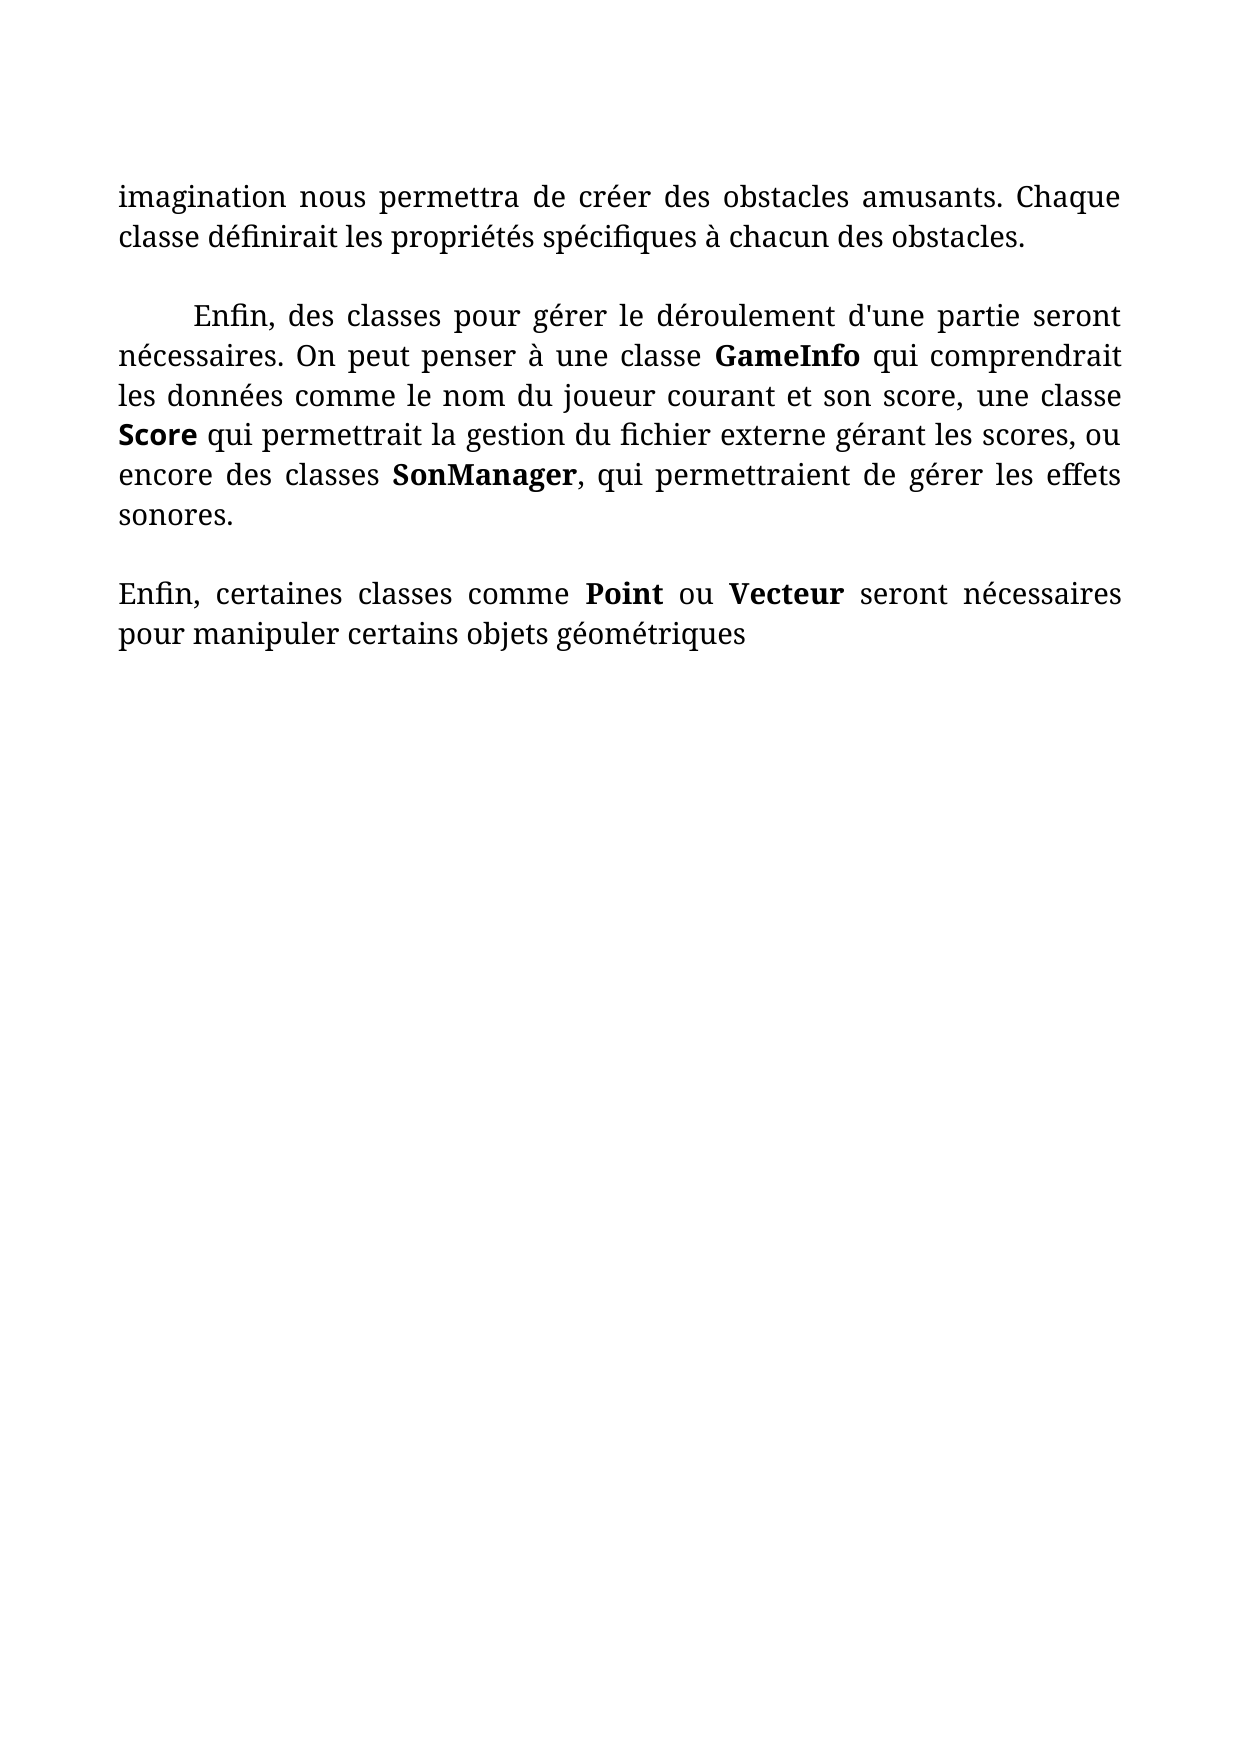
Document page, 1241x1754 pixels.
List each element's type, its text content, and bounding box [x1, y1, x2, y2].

text Enfin, certaines classes comme Point ou Vecteur seront nécessaires pour manipuler certains objets géométriques [118, 573, 1122, 653]
text imagination nous permettra de créer des obstacles amusants. Chaque classe définirait les propriétés spécifiques à chacun des obstacles. [118, 176, 1122, 256]
text Enfin, des classes pour gérer le déroulement d'une partie seront nécessaires. On peut penser à une classe GameInfo qui comprendrait les données comme le nom du joueur courant et son score, une classe Score qui permettrait la gestion du fichier externe gérant les scores, ou encore des classes SonManager, qui permettraient de gérer les effets sonores. [118, 295, 1122, 533]
